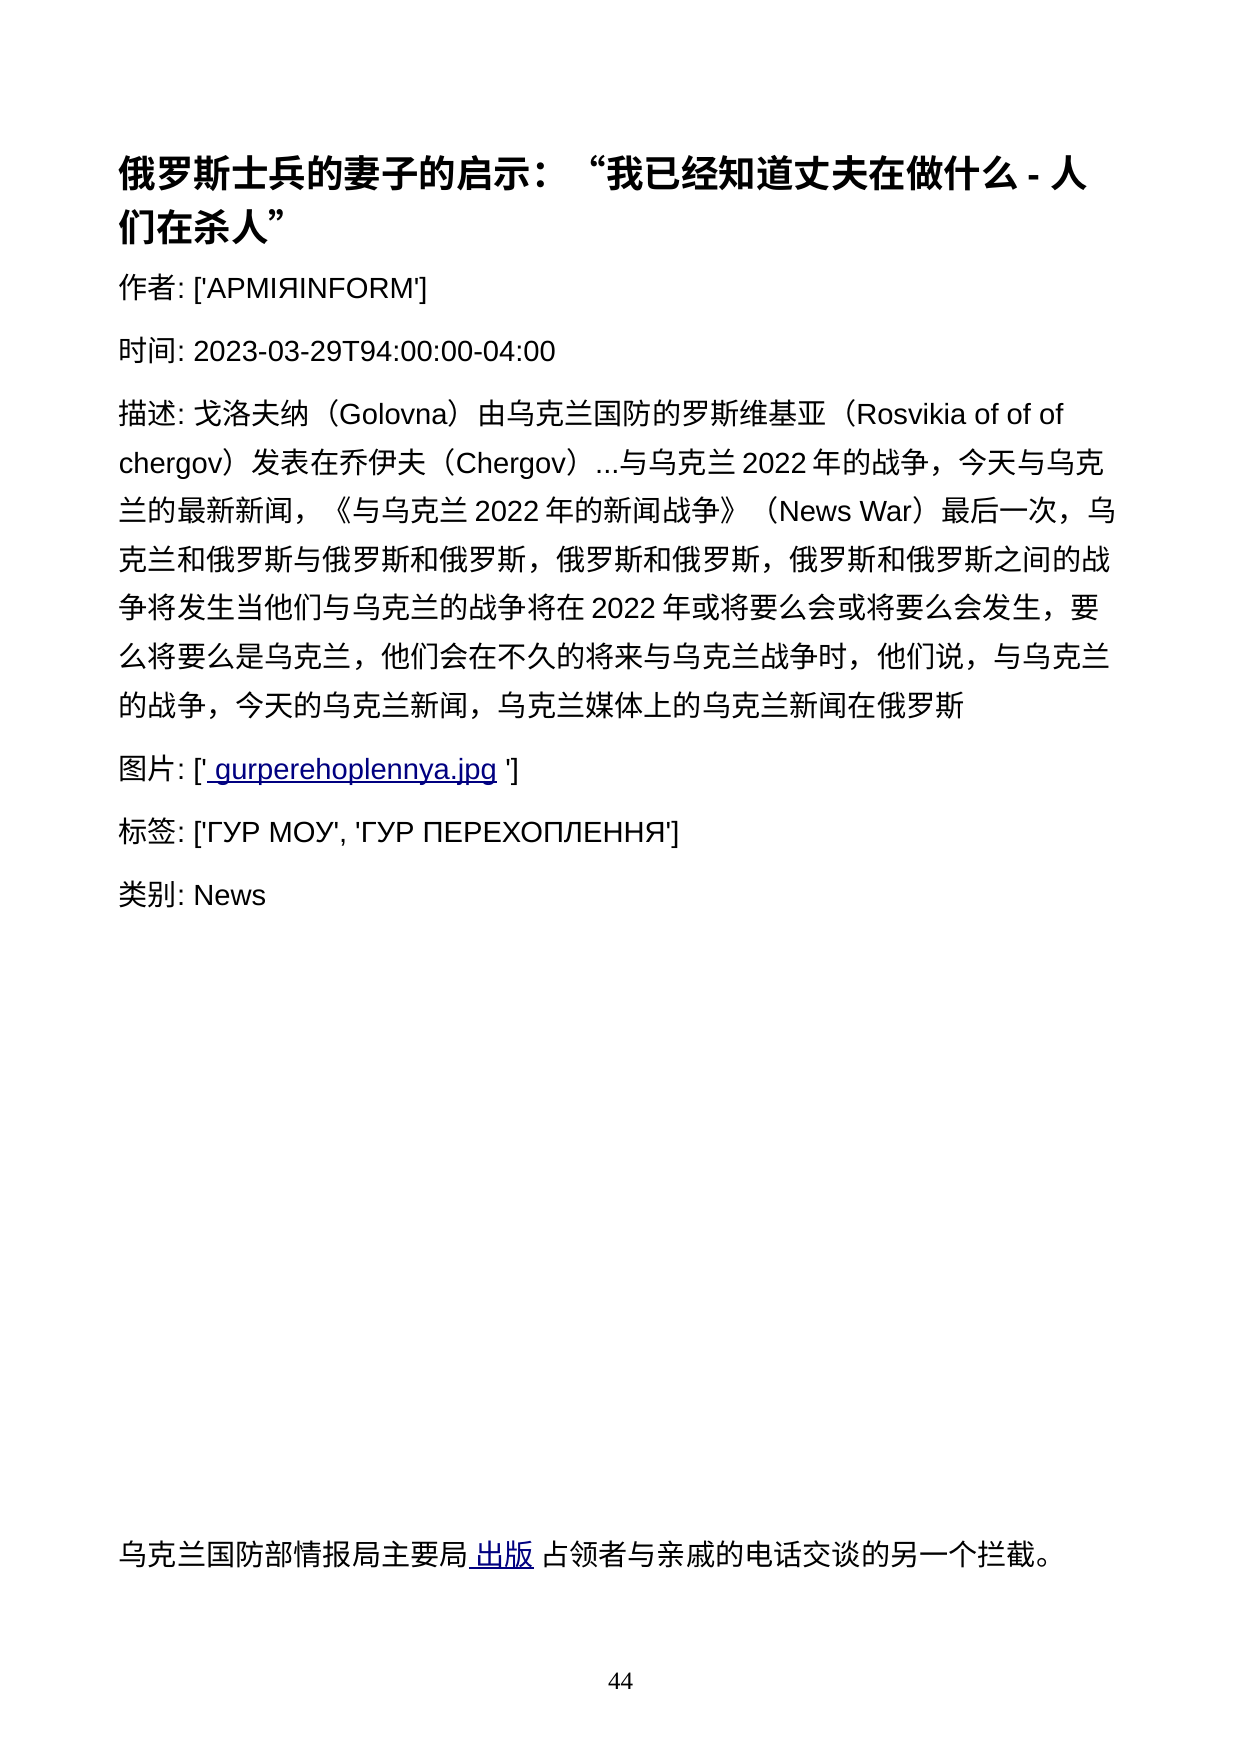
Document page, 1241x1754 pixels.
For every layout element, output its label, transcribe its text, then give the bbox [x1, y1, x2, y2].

text 作者: ['АРМІЯINFORM'] [118, 264, 1122, 307]
text 类别: News [118, 871, 1122, 914]
text 乌克兰国防部情报局主要局 出版 占领者与亲戚的电话交谈的另一个拦截。 [118, 934, 1122, 1573]
text 时间: 2023-03-29T94:00:00-04:00 [118, 328, 1122, 370]
subtitle 俄罗斯士兵的妻子的启示：“我已经知道丈夫在做什么 - 人们在杀人” [118, 143, 1122, 252]
text 标签: ['ГУР МОУ', 'ГУР ПЕРЕХОПЛЕННЯ'] [118, 808, 1122, 851]
text 图片: [' gurperehoplennya.jpg '] [118, 745, 1122, 787]
text 描述: 戈洛夫纳（Golovna）由乌克兰国防的罗斯维基亚（Rosvikia of of of chergov）发表在乔伊夫（Chergov）...与乌克兰2022年的战争，今天与乌克兰的最新新闻，《与乌克兰2022年的新闻战争》（News War）最后一次，乌克兰和俄罗斯与俄罗斯和俄罗斯，俄罗斯和俄罗斯，俄罗斯和俄罗斯之间的战争将发生当他们与乌克兰的战争将在2022年或将要么会或将要么会发生，要么将要么是乌克兰，他们会在不久的将来与乌克兰战争时，他们说，与乌克兰的战争，今天的乌克兰新闻，乌克兰媒体上的乌克兰新闻在俄罗斯 [118, 391, 1122, 724]
